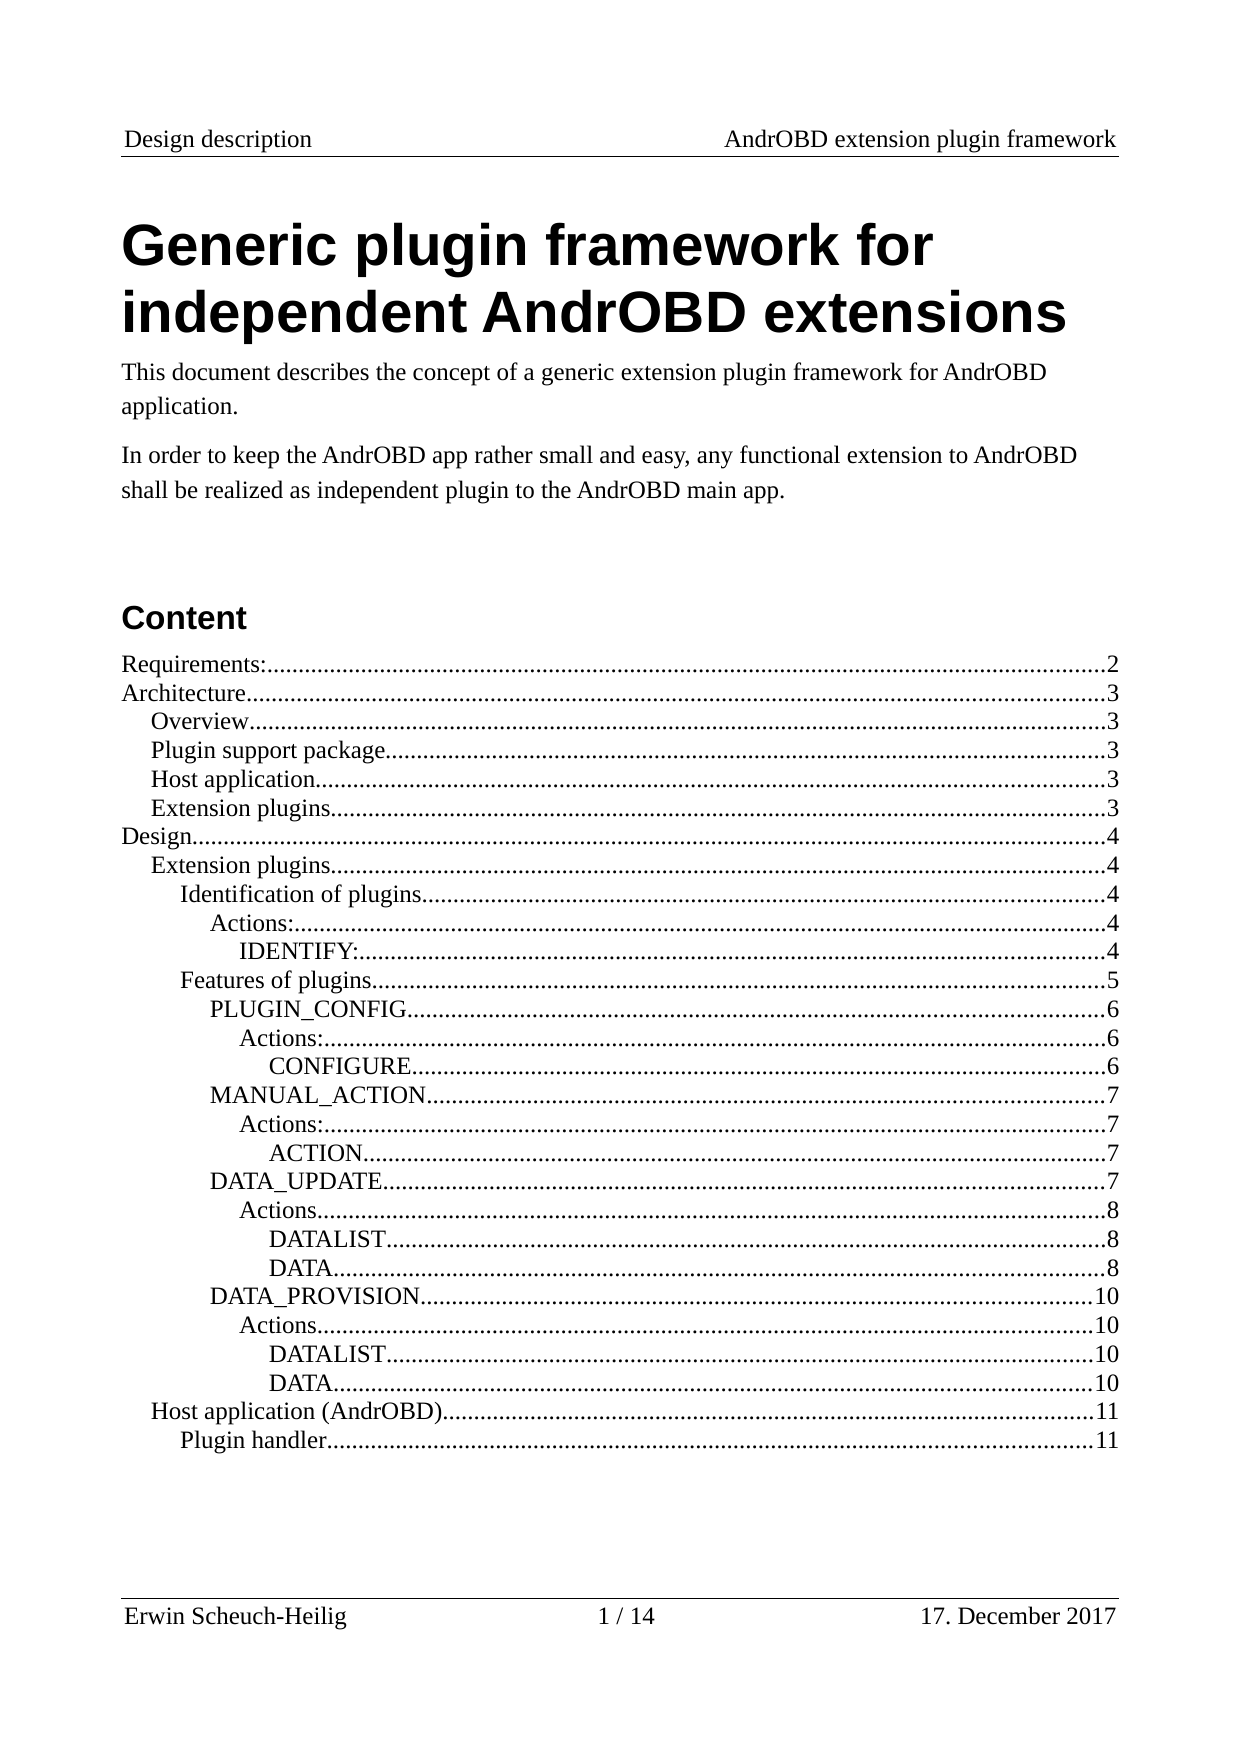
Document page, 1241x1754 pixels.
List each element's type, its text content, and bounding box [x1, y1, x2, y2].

text Requirements: 2 [121, 649, 1119, 678]
text DATALIST 10 [268, 1339, 1119, 1368]
text Actions 8 [239, 1195, 1119, 1224]
text CONFIGURE 6 [268, 1051, 1119, 1080]
text Plugin handler 11 [180, 1425, 1119, 1454]
text ACTION 7 [268, 1138, 1119, 1166]
text Extension plugins 4 [151, 850, 1119, 879]
text Overview 3 [151, 706, 1119, 735]
text Actions: 4 [209, 908, 1119, 936]
text DATA 10 [268, 1368, 1119, 1396]
text Actions: 6 [239, 1023, 1119, 1051]
text Features of plugins 5 [180, 965, 1119, 994]
text DATA_UPDATE 7 [209, 1166, 1119, 1195]
text DATALIST 8 [268, 1224, 1119, 1253]
subtitle Content [121, 598, 1119, 636]
text DATA_PROVISION 10 [209, 1281, 1119, 1310]
text In order to keep the AndrOBD app rather small and easy, any functional extension to AndrOBD shall be realized as independent plugin to the AndrOBD main app. [121, 440, 1119, 504]
text Architecture 3 [121, 678, 1119, 706]
title Generic plugin framework for independent AndrOBD extensions [121, 210, 1119, 344]
text Actions: 7 [239, 1109, 1119, 1138]
text Actions 10 [239, 1310, 1119, 1339]
text MANUAL_ACTION 7 [209, 1080, 1119, 1109]
text Host application (AndrOBD) 11 [151, 1396, 1119, 1425]
text IDENTIFY: 4 [239, 936, 1119, 965]
text DATA 8 [268, 1253, 1119, 1281]
text Design 4 [121, 821, 1119, 850]
text Identification of plugins 4 [180, 879, 1119, 908]
text Plugin support package 3 [151, 735, 1119, 764]
text PLUGIN_CONFIG 6 [209, 994, 1119, 1023]
text Extension plugins 3 [151, 793, 1119, 821]
text This document describes the concept of a generic extension plugin framework for AndrOBD application. [121, 357, 1119, 420]
text Host application 3 [151, 764, 1119, 793]
